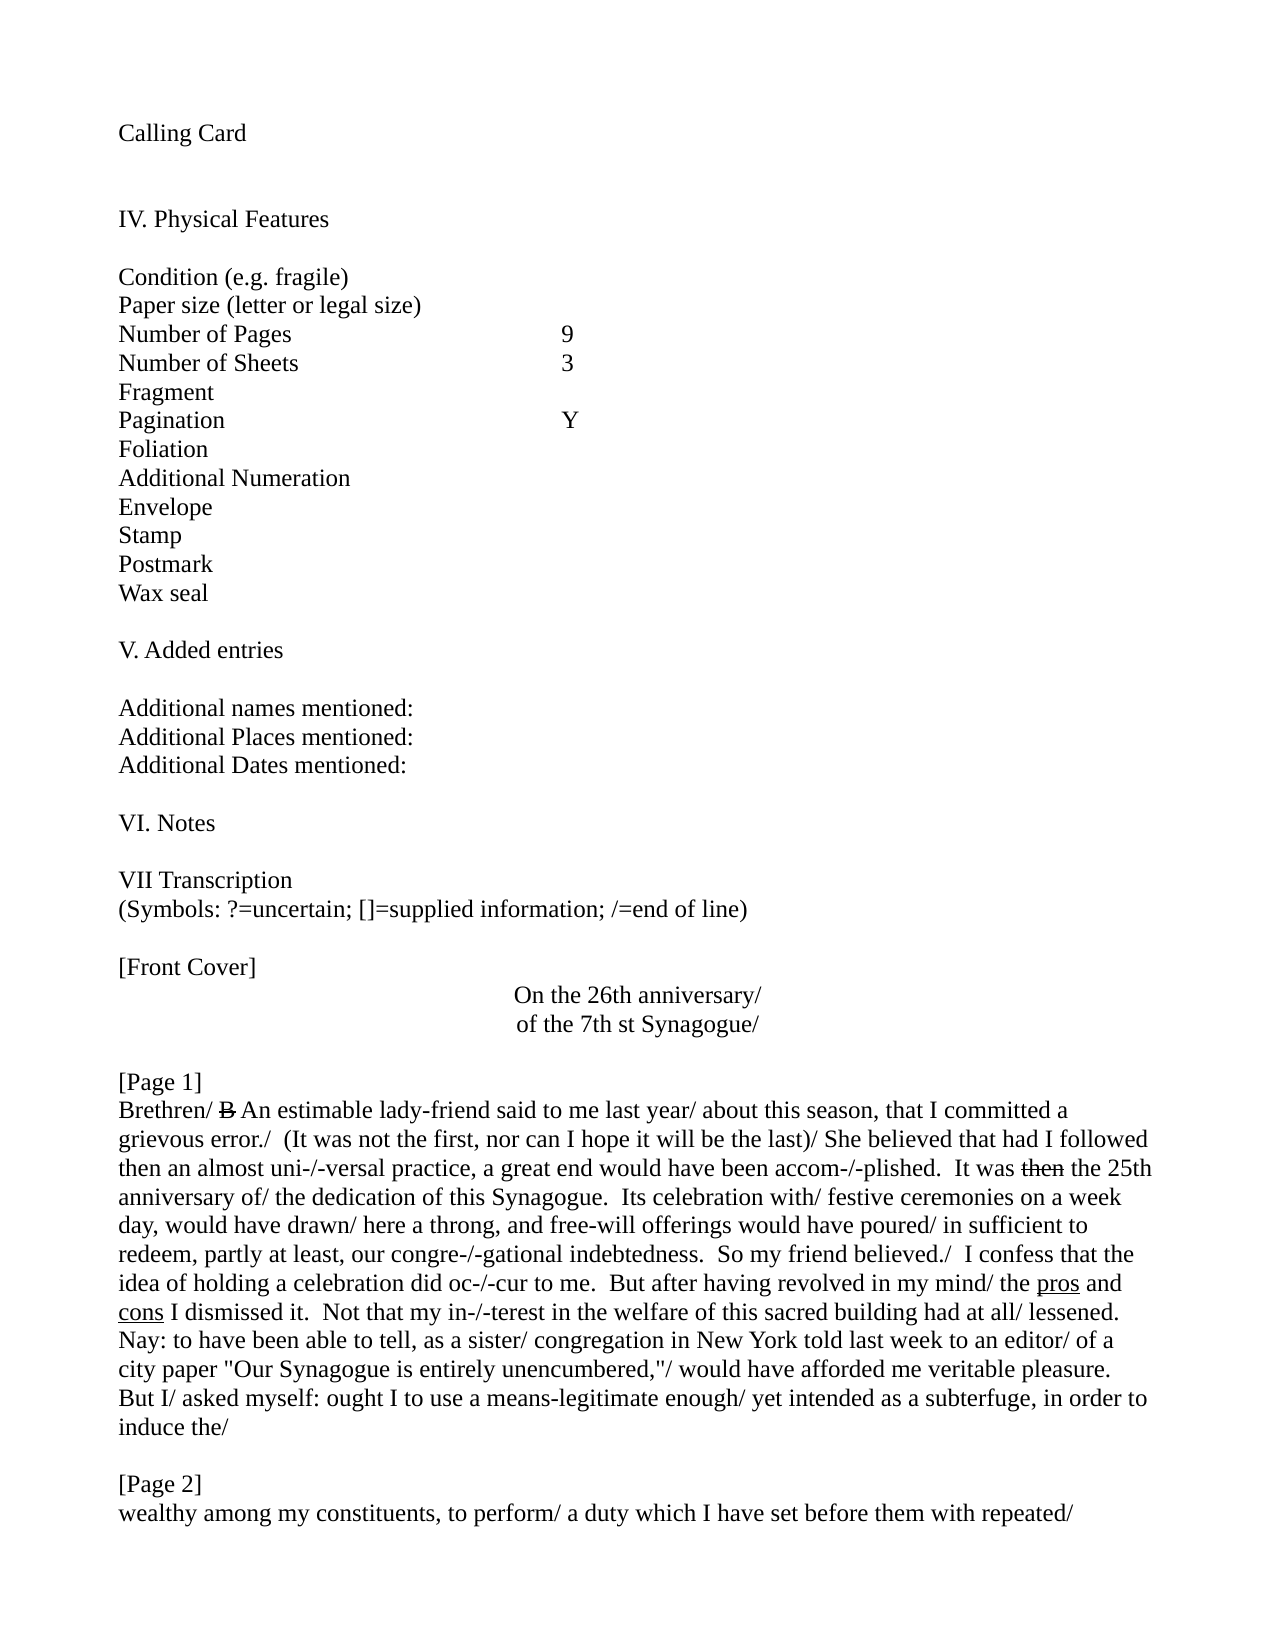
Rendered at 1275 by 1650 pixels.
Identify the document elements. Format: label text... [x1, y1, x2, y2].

text Calling Card [118, 118, 1157, 147]
text Fragment [118, 377, 1157, 406]
text Number of Pages 9 [118, 319, 1157, 348]
text wealthy among my constituents, to perform/ a duty which I have set before them with repeated/ [118, 1498, 1157, 1527]
text IV. Physical Features [118, 204, 1157, 233]
text Additional Places mentioned: [118, 722, 1157, 751]
text [Page 1] [118, 1067, 1157, 1096]
text Foliation [118, 434, 1157, 463]
text [Page 2] [118, 1469, 1157, 1498]
text On the 26th anniversary/ [118, 981, 1157, 1009]
text Wax seal [118, 578, 1157, 607]
text Brethren/ B An estimable lady-friend said to me last year/ about this season, that I committed a grievous error./ (It was not the first, nor can I hope it will be the last)/ She believed that had I followed then an almost uni-/-versal practice, a great end would have been accom-/-plished. It was then the 25th anniversary of/ the dedication of this Synagogue. Its celebration with/ festive ceremonies on a week day, would have drawn/ here a throng, and free-will offerings would have poured/ in sufficient to redeem, partly at least, our congre-/-gational indebtedness. So my friend believed./ I confess that the idea of holding a celebration did oc-/-cur to me. But after having revolved in my mind/ the pros and cons I dismissed it. Not that my in-/-terest in the welfare of this sacred building had at all/ lessened. Nay: to have been able to tell, as a sister/ congregation in New York told last week to an editor/ of a city paper "Our Synagogue is entirely unencumbered,"/ would have afforded me veritable pleasure. But I/ asked myself: ought I to use a means-legitimate enough/ yet intended as a subterfuge, in order to induce the/ [118, 1096, 1157, 1441]
text Number of Sheets 3 [118, 348, 1157, 377]
text Additional names mentioned: [118, 693, 1157, 722]
text Additional Numeration [118, 463, 1157, 492]
text Condition (e.g. fragile) [118, 262, 1157, 291]
text of the 7th st Synagogue/ [118, 1009, 1157, 1038]
text Additional Dates mentioned: [118, 751, 1157, 779]
text Stamp [118, 521, 1157, 549]
text [Front Cover] [118, 952, 1157, 981]
text V. Added entries [118, 636, 1157, 664]
text (Symbols: ?=uncertain; []=supplied information; /=end of line) [118, 894, 1157, 923]
text Pagination Y [118, 406, 1157, 434]
text VII Transcription [118, 866, 1157, 894]
text Postma rk [118, 549, 1157, 578]
text Envelope [118, 492, 1157, 521]
text VI. Notes [118, 808, 1157, 837]
text Paper size (letter or legal size) [118, 291, 1157, 319]
